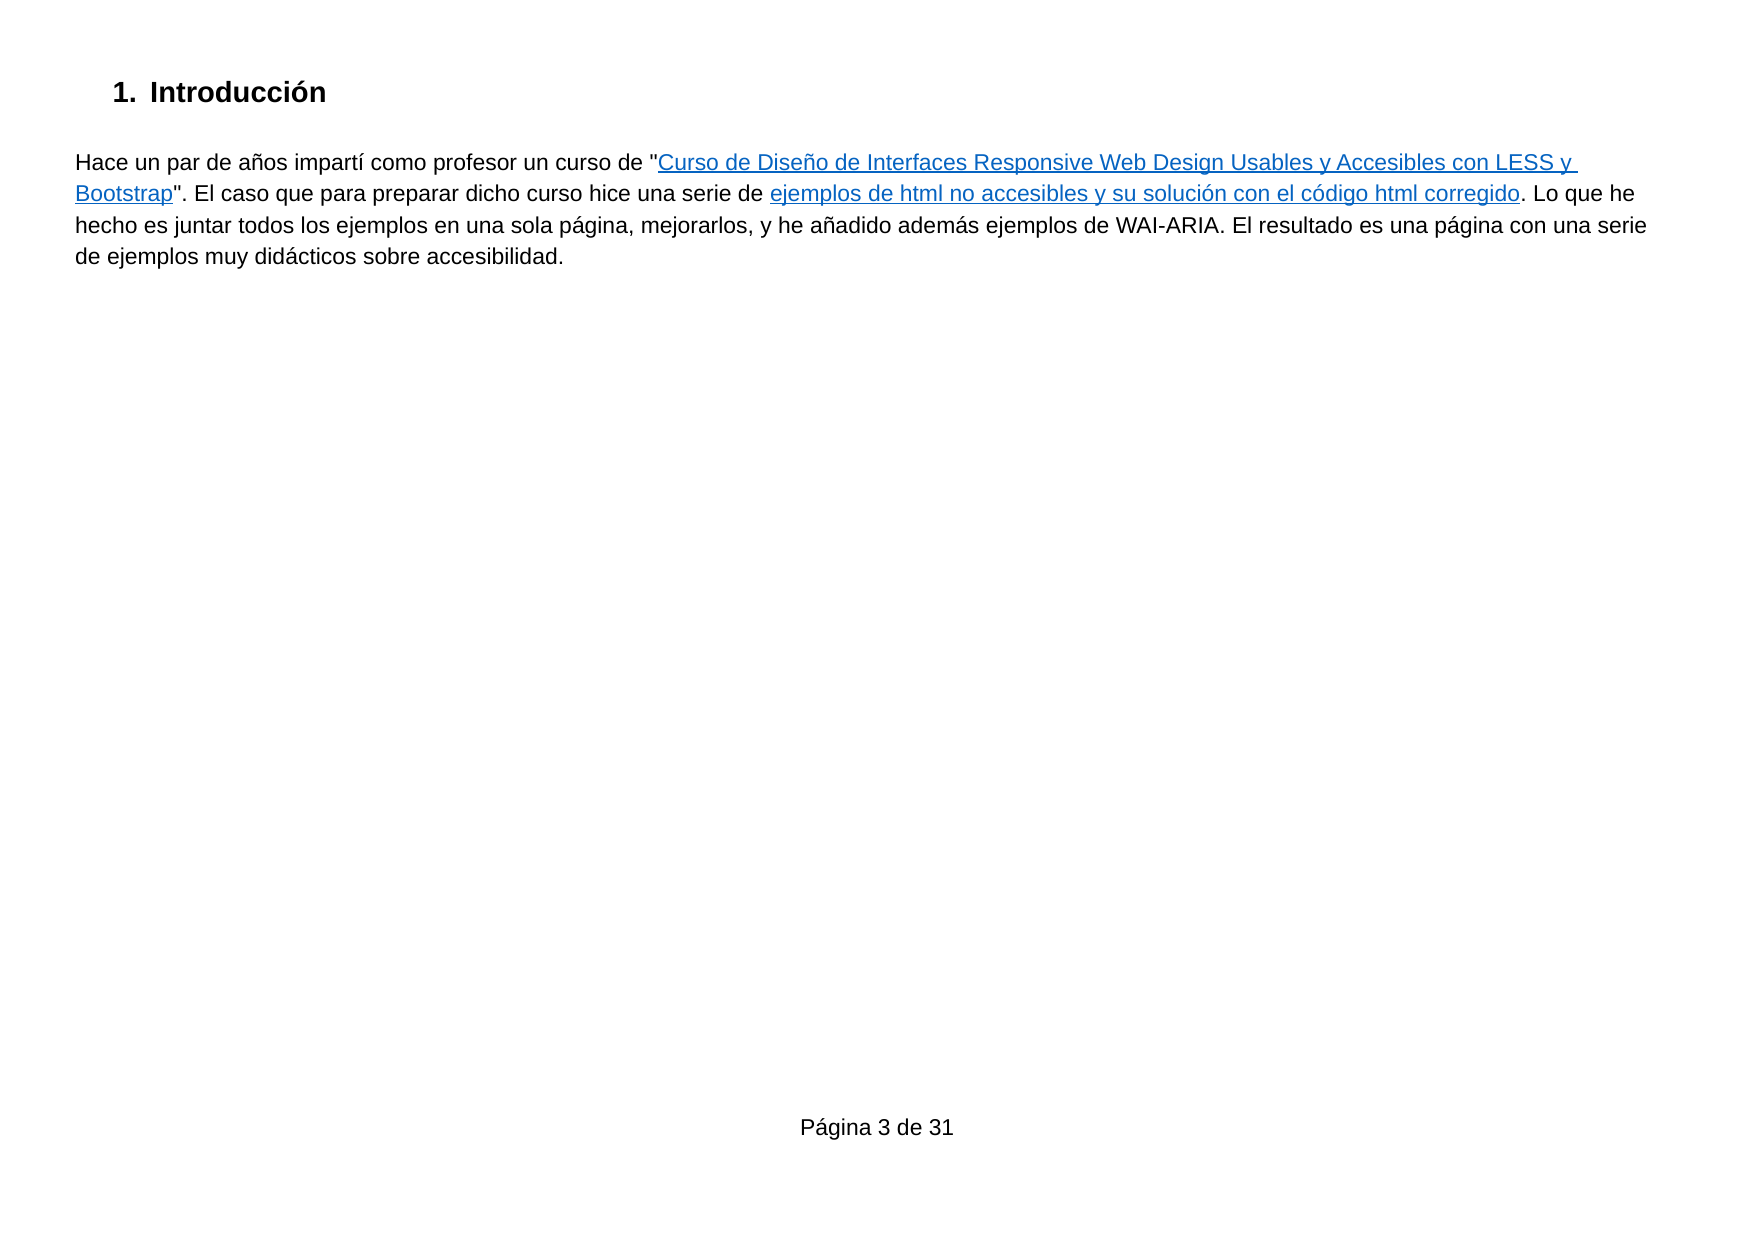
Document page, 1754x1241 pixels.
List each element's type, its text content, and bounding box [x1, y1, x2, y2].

subtitle Introducción [112, 75, 1679, 108]
text Hace un par de años impartí como profesor un curso de "Curso de Diseño de Interfaces Responsive Web Design Usables y Accesibles con LESS y Bootstrap". El caso que para preparar dicho curso hice una serie de ejemplos de html no accesibles y su solución con el código html corregido. Lo que he hecho es juntar todos los ejemplos en una sola página, mejorarlos, y he añadido además ejemplos de WAI-ARIA. El resultado es una página con una serie de ejemplos muy didácticos sobre accesibilidad. [75, 149, 1679, 270]
